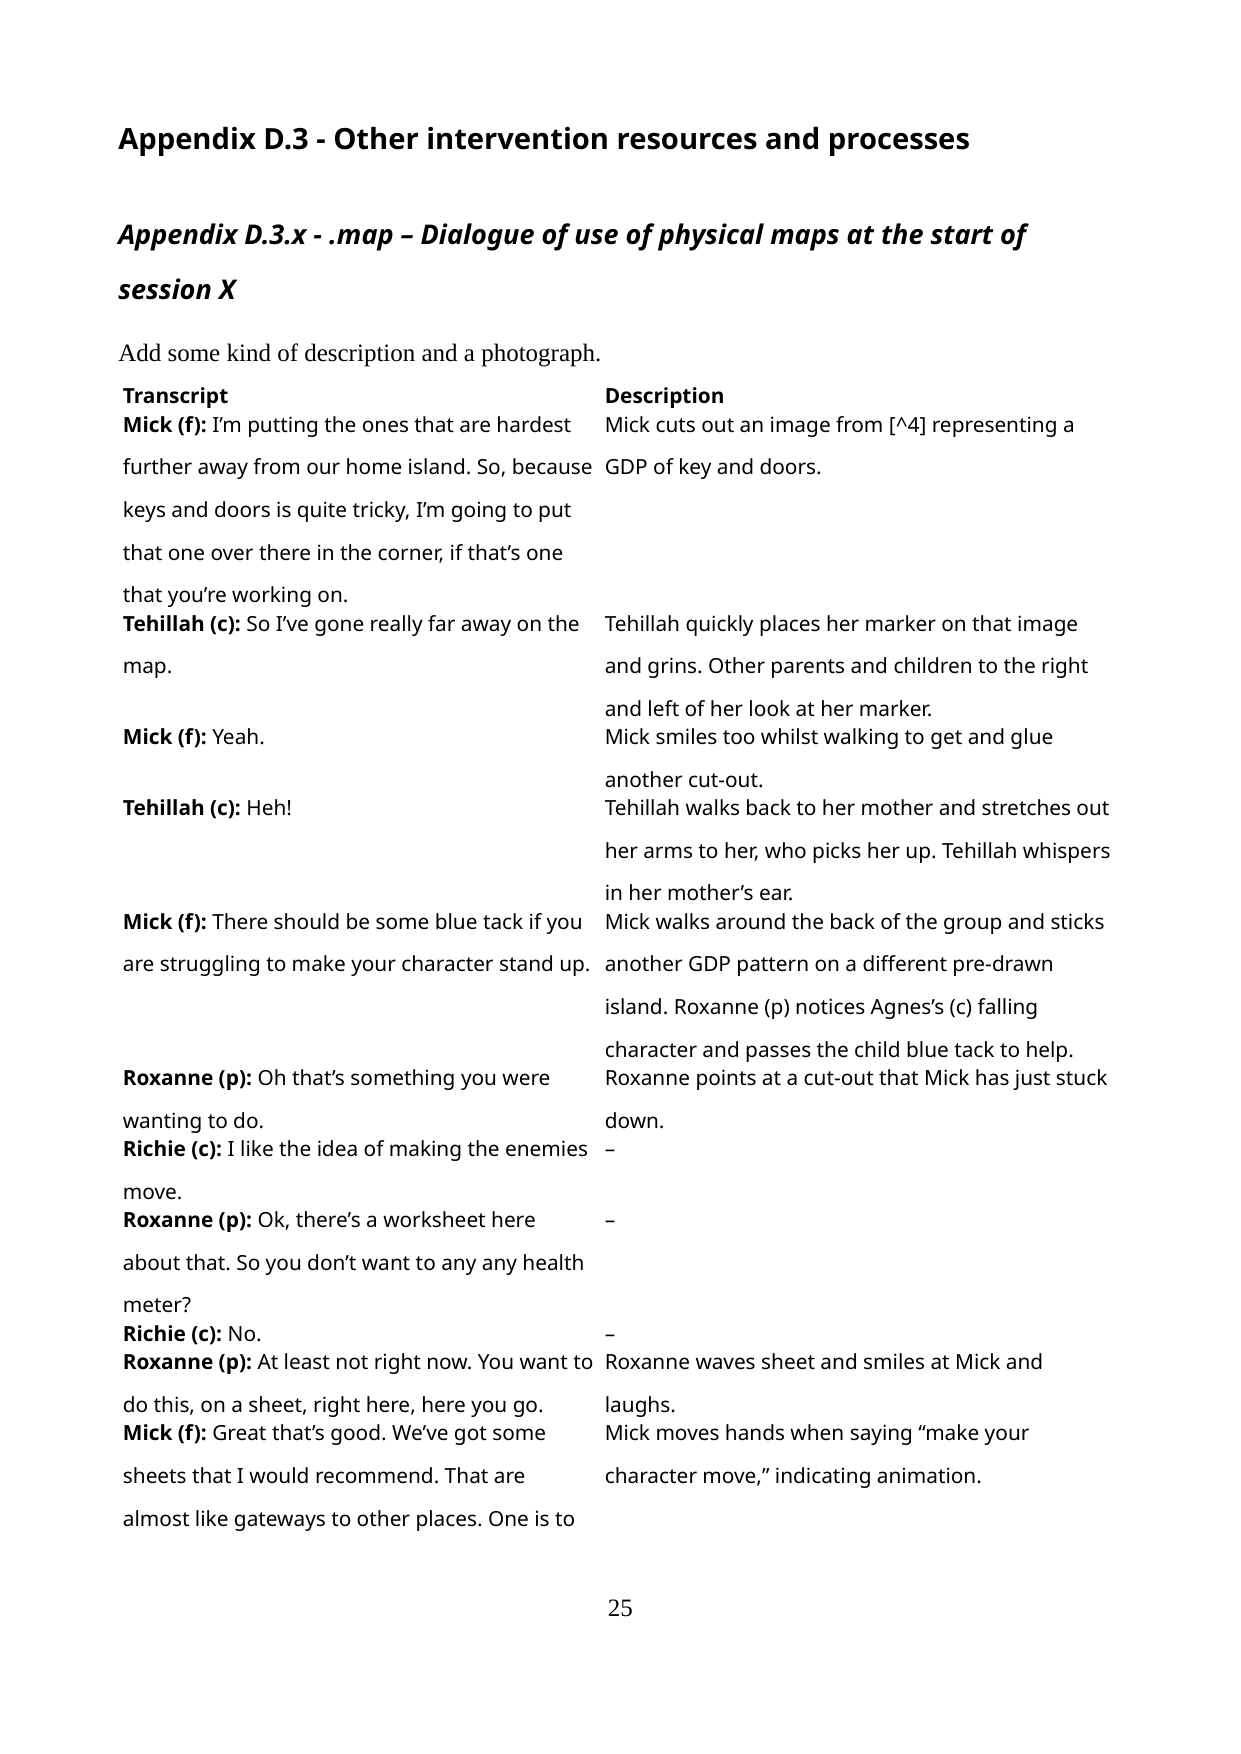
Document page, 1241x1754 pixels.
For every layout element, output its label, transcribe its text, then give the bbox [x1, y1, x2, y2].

table_cell Tehillah quickly places her marker on that image and grins. Other parents and children to the right and left of her look at her marker. [600, 609, 1122, 722]
table_cell Tehillah (c): So I’ve gone really far away on the map. [118, 609, 600, 722]
table_cell Mick (f): Great that’s good. We’ve got some sheets that I would recommend. That are almost like gateways to other places. One is to [118, 1419, 600, 1532]
table_cell – [600, 1134, 1122, 1205]
table_cell Tehillah walks back to her mother and stretches out her arms to her, who picks her up. Tehillah whispers in her mother’s ear. [600, 793, 1122, 907]
table_cell Mick smiles too whilst walking to get and glue another cut-out. [600, 722, 1122, 793]
table_cell – [600, 1319, 1122, 1347]
table_header Description [600, 381, 1122, 410]
table_cell Roxanne (p): Ok, there’s a worksheet here about that. So you don’t want to any any health meter? [118, 1205, 600, 1319]
table_cell Mick (f): I’m putting the ones that are hardest further away from our home island. So, because keys and doors is quite tricky, I’m going to put that one over there in the corner, if that’s one that you’re working on. [118, 410, 600, 609]
table_header Transcript [118, 381, 600, 410]
table_cell Roxanne points at a cut-out that Mick has just stuck down. [600, 1063, 1122, 1134]
table_cell Richie (c): I like the idea of making the enemies move. [118, 1134, 600, 1205]
table_cell – [600, 1205, 1122, 1319]
table_cell Richie (c): No. [118, 1319, 600, 1347]
table_cell Mick (f): There should be some blue tack if you are struggling to make your character stand up. [118, 907, 600, 1063]
table_cell Mick (f): Yeah. [118, 722, 600, 793]
table_cell Mick moves hands when saying “make your character move,” indicating animation. [600, 1419, 1122, 1532]
table_cell Roxanne waves sheet and smiles at Mick and laughs. [600, 1348, 1122, 1418]
table_cell Mick walks around the back of the group and sticks another GDP pattern on a different pre-drawn island. Roxanne (p) notices Agnes’s (c) falling character and passes the child blue tack to help. [600, 907, 1122, 1063]
table_cell Mick cuts out an image from [^4] representing a GDP of key and doors. [600, 410, 1122, 609]
subtitle Appendix D.3 - Other intervention resources and processes [118, 118, 1122, 158]
table_cell Roxanne (p): At least not right now. You want to do this, on a sheet, right here, here you go. [118, 1348, 600, 1418]
table_cell Roxanne (p): Oh that’s something you were wanting to do. [118, 1063, 600, 1134]
text Add some kind of description and a photograph. [118, 338, 1122, 367]
table_cell Tehillah (c): Heh! [118, 793, 600, 907]
subtitle Appendix D.3.x - .map – Dialogue of use of physical maps at the start of session X [118, 215, 1122, 307]
